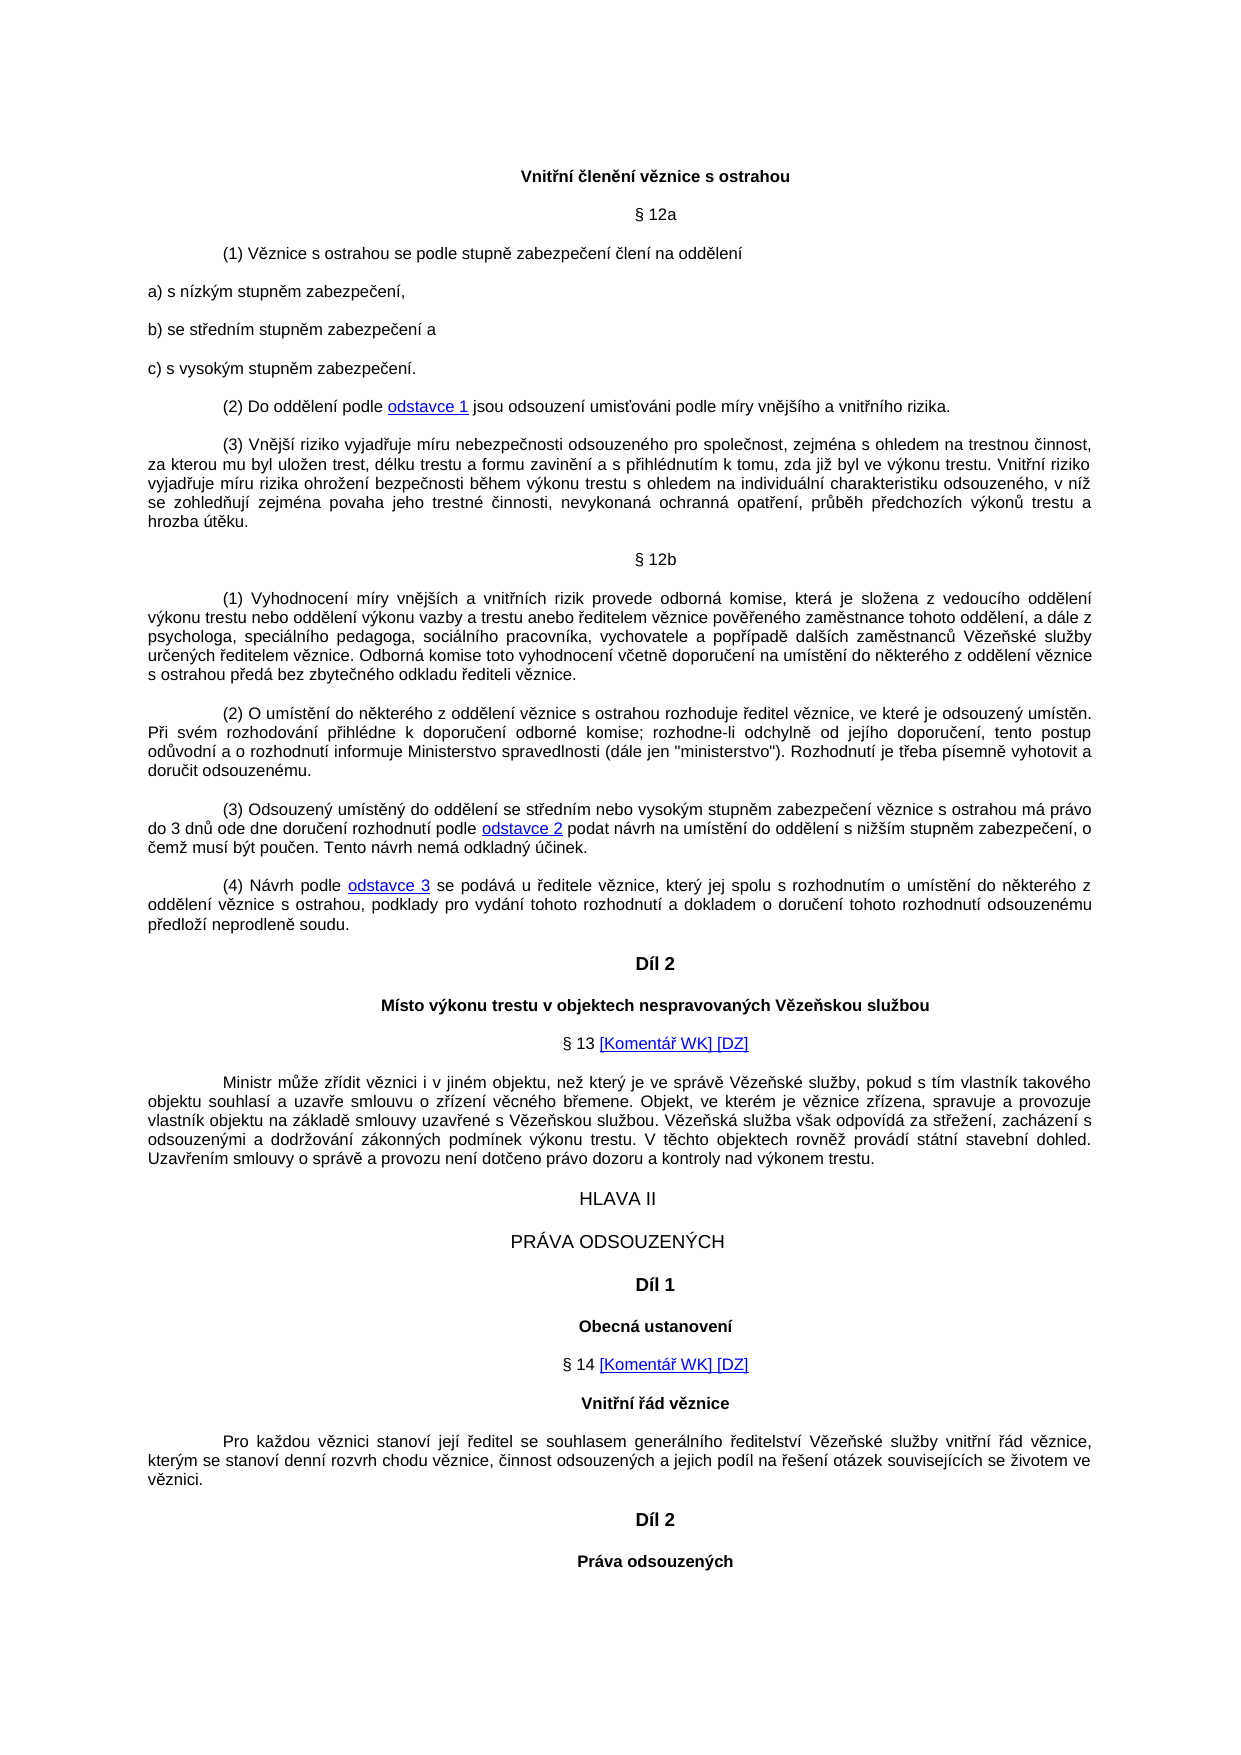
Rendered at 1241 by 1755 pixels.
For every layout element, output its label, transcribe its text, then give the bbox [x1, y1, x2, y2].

text Místo výkonu trestu v objektech nespravovaných Vězeňskou službou [148, 996, 1093, 1015]
text Obecná ustanovení [148, 1317, 1093, 1336]
text Pro každou věznici stanoví její ředitel se souhlasem generálního ředitelství Vězeňské služby vnitřní řád věznice, kterým se stanoví denní rozvrh chodu věznice, činnost odsouzených a jejich podíl na řešení otázek souvisejících se životem ve věznici. [148, 1432, 1093, 1489]
text (3) Odsouzený umístěný do oddělení se středním nebo vysokým stupněm zabezpečení věznice s ostrahou má právo do 3 dnů ode dne doručení rozhodnutí podle odstavce 2 podat návrh na umístění do oddělení s nižším stupněm zabezpečení, o čemž musí být poučen. Tento návrh nemá odkladný účinek. [148, 799, 1093, 857]
text Díl 2 [148, 953, 1093, 974]
text (3) Vnější riziko vyjadřuje míru nebezpečnosti odsouzeného pro společnost, zejména s ohledem na trestnou činnost, za kterou mu byl uložen trest, délku trestu a formu zavinění a s přihlédnutím k tomu, zda již byl ve výkonu trestu. Vnitřní riziko vyjadřuje míru rizika ohrožení bezpečnosti během výkonu trestu s ohledem na individuální charakteristiku odsouzeného, v níž se zohledňují zejména povaha jeho trestné činnosti, nevykonaná ochranná opatření, průběh předchozích výkonů trestu a hrozba útěku. [148, 435, 1093, 531]
text Díl 2 [148, 1508, 1093, 1530]
text § 12a [148, 205, 1093, 224]
text (1) Vyhodnocení míry vnějších a vnitřních rizik provede odborná komise, která je složena z vedoucího oddělení výkonu trestu nebo oddělení výkonu vazby a trestu anebo ředitelem věznice pověřeného zaměstnance tohoto oddělení, a dále z psychologa, speciálního pedagoga, sociálního pracovníka, vychovatele a popřípadě dalších zaměstnanců Vězeňské služby určených ředitelem věznice. Odborná komise toto vyhodnocení včetně doporučení na umístění do některého z oddělení věznice s ostrahou předá bez zbytečného odkladu řediteli věznice. [148, 588, 1093, 684]
text § 12b [148, 550, 1093, 569]
text § 14 [Komentář WK] [DZ] [148, 1355, 1093, 1374]
text Ministr může zřídit věznici i v jiném objektu, než který je ve správě Vězeňské služby, pokud s tím vlastník takového objektu souhlasí a uzavře smlouvu o zřízení věcného břemene. Objekt, ve kterém je věznice zřízena, spravuje a provozuje vlastník objektu na základě smlouvy uzavřené s Vězeňskou službou. Vězeňská služba však odpovídá za střežení, zacházení s odsouzenými a dodržování zákonných podmínek výkonu trestu. V těchto objektech rovněž provádí státní stavební dohled. Uzavřením smlouvy o správě a provozu není dotčeno právo dozoru a kontroly nad výkonem trestu. [148, 1072, 1093, 1168]
text (4) Návrh podle odstavce 3 se podává u ředitele věznice, který jej spolu s rozhodnutím o umístění do některého z oddělení věznice s ostrahou, podklady pro vydání tohoto rozhodnutí a dokladem o doručení tohoto rozhodnutí odsouzenému předloží neprodleně soudu. [148, 876, 1093, 933]
text Díl 1 [148, 1274, 1093, 1295]
text Práva odsouzených [148, 1552, 1093, 1571]
text Vnitřní členění věznice s ostrahou [148, 167, 1093, 186]
text (2) Do oddělení podle odstavce 1 jsou odsouzení umisťováni podle míry vnějšího a vnitřního rizika. [148, 397, 1093, 416]
text a) s nízkým stupněm zabezpečení, [148, 282, 1093, 301]
text b) se středním stupněm zabezpečení a [148, 320, 1093, 339]
text c) s vysokým stupněm zabezpečení. [148, 358, 1093, 378]
text (2) O umístění do některého z oddělení věznice s ostrahou rozhoduje ředitel věznice, ve které je odsouzený umístěn. Při svém rozhodování přihlédne k doporučení odborné komise; rozhodne-li odchylně od jejího doporučení, tento postup odůvodní a o rozhodnutí informuje Ministerstvo spravedlnosti (dále jen "ministerstvo"). Rozhodnutí je třeba písemně vyhotovit a doručit odsouzenému. [148, 703, 1093, 780]
text (1) Věznice s ostrahou se podle stupně zabezpečení člení na oddělení [148, 243, 1093, 263]
text § 13 [Komentář WK] [DZ] [148, 1034, 1093, 1053]
text HLAVA II [148, 1187, 1093, 1209]
text Vnitřní řád věznice [148, 1393, 1093, 1413]
text PRÁVA ODSOUZENÝCH [148, 1231, 1093, 1252]
